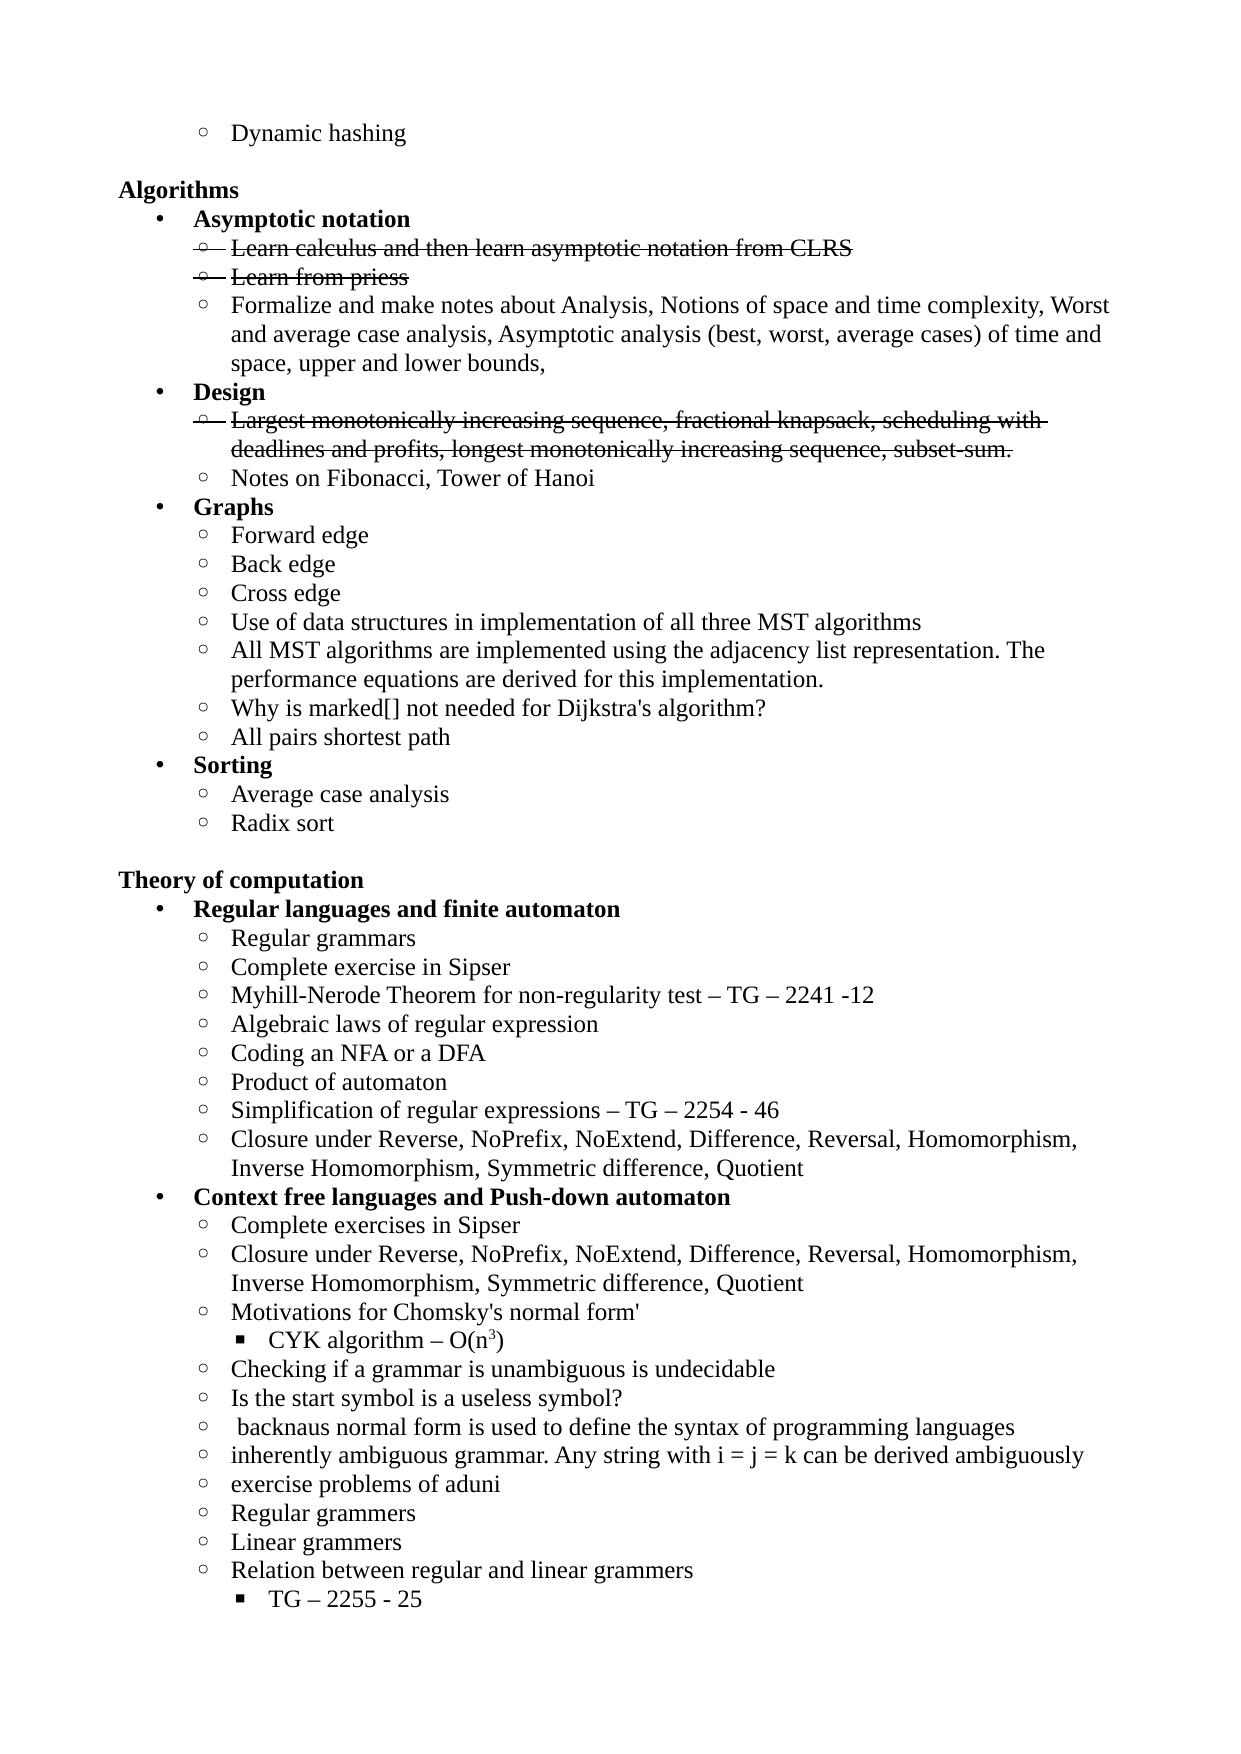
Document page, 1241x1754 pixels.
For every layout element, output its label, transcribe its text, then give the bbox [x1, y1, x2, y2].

list CYK algorithm – O(n3) [231, 1326, 1122, 1354]
list Cross edge [193, 578, 1122, 607]
list exercise problems of aduni [193, 1469, 1122, 1498]
list Checking if a grammar is unambiguous is undecidable [193, 1354, 1122, 1383]
list Is the start symbol is a useless symbol? [193, 1383, 1122, 1412]
list All pairs shortest path [193, 722, 1122, 751]
list Graphs [156, 492, 1122, 521]
list Motivations for Chomsky's normal form' [193, 1297, 1122, 1326]
list Regular grammers [193, 1498, 1122, 1527]
list Radix sort [193, 808, 1122, 837]
text Algorithms [118, 176, 1122, 204]
list Closure under Reverse, NoPrefix, NoExtend, Difference, Reversal, Homomorphism, Inverse Homomorphism, Symmetric difference, Quotient [193, 1239, 1122, 1297]
list Average case analysis [193, 779, 1122, 808]
list Forward edge [193, 521, 1122, 549]
list Formalize and make notes about Analysis, Notions of space and time complexity, Worst and average case analysis, Asymptotic analysis (best, worst, average cases) of time and space, upper and lower bounds, [193, 291, 1122, 377]
list Largest monotonically increasing sequence, fractional knapsack, scheduling with deadlines and profits, longest monotonically increasing sequence, subset-sum. [193, 406, 1122, 463]
list All MST algorithms are implemented using the adjacency list representation. The performance equations are derived for this implementation. [193, 636, 1122, 693]
list Relation between regular and linear grammers [193, 1556, 1122, 1584]
text Theory of computation [118, 866, 1122, 894]
list Myhill-Nerode Theorem for non-regularity test – TG – 2241 -12 [193, 981, 1122, 1009]
list Dynamic hashing [193, 118, 1122, 147]
list Regular languages and finite automaton [156, 894, 1122, 923]
list backnaus normal form is used to define the syntax of programming languages [193, 1412, 1122, 1441]
list Context free languages and Push-down automaton [156, 1182, 1122, 1211]
list Product of automaton [193, 1067, 1122, 1096]
list Linear grammers [193, 1527, 1122, 1556]
list TG – 2255 - 25 [231, 1584, 1122, 1613]
list Design [156, 377, 1122, 406]
list Algebraic laws of regular expression [193, 1009, 1122, 1038]
list Closure under Reverse, NoPrefix, NoExtend, Difference, Reversal, Homomorphism, Inverse Homomorphism, Symmetric difference, Quotient [193, 1124, 1122, 1182]
list Use of data structures in implementation of all three MST algorithms [193, 607, 1122, 636]
list Notes on Fibonacci, Tower of Hanoi [193, 463, 1122, 492]
list Why is marked[] not needed for Dijkstra's algorithm? [193, 693, 1122, 722]
list Asymptotic notation [156, 204, 1122, 233]
list Simplification of regular expressions – TG – 2254 - 46 [193, 1096, 1122, 1124]
list inherently ambiguous grammar. Any string with i = j = k can be derived ambiguously [193, 1441, 1122, 1469]
list Complete exercises in Sipser [193, 1211, 1122, 1239]
list Complete exercise in Sipser [193, 952, 1122, 981]
list Learn from priess [193, 262, 1122, 291]
list Regular grammars [193, 923, 1122, 952]
list Coding an NFA or a DFA [193, 1038, 1122, 1067]
list Learn calculus and then learn asymptotic notation from CLRS [193, 233, 1122, 262]
list Sorting [156, 751, 1122, 779]
list Back edge [193, 549, 1122, 578]
